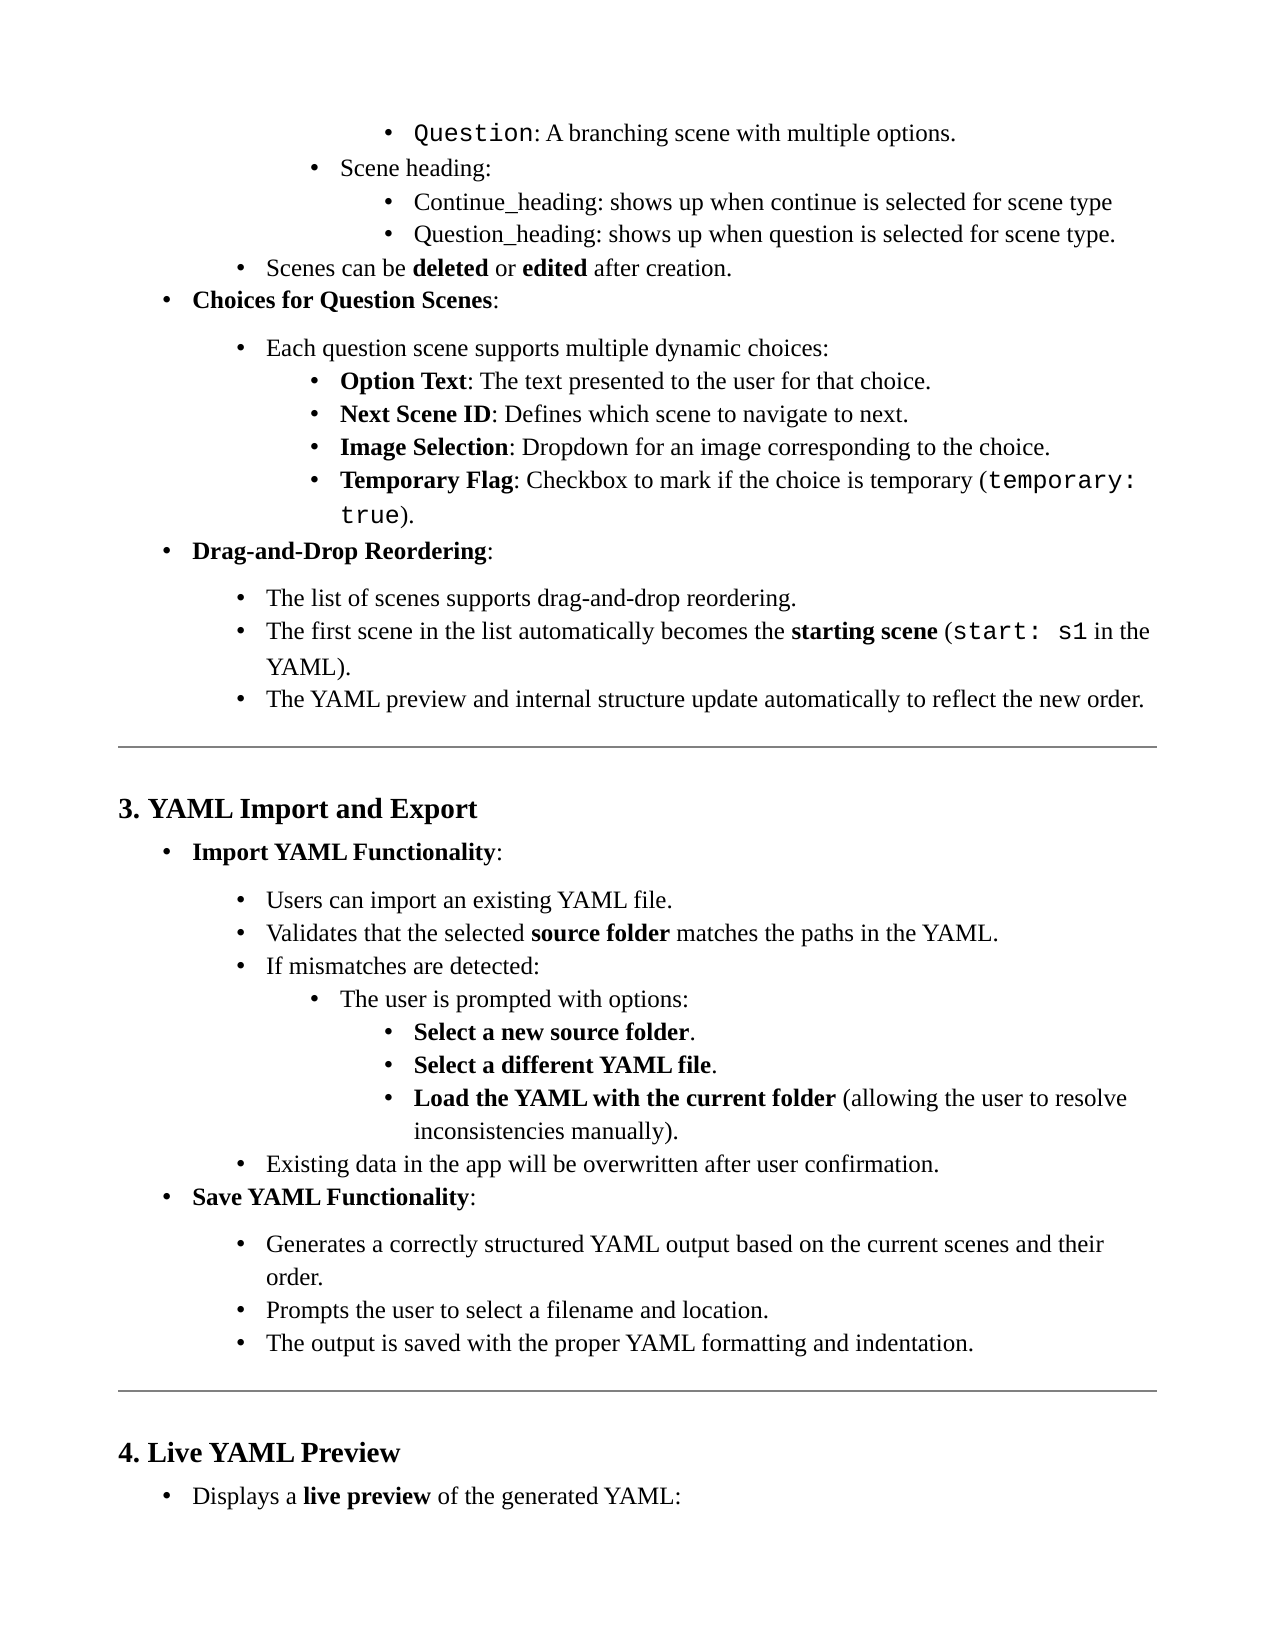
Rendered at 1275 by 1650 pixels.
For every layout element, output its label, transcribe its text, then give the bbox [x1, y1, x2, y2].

list Select a new source folder. [384, 1017, 1157, 1046]
list The first scene in the list automatically becomes the starting scene (start: s1 in the YAML). [236, 616, 1157, 680]
list Temporary Flag: Checkbox to mark if the choice is temporary (temporary: true). [310, 465, 1157, 531]
list Prompts the user to select a filename and location. [236, 1296, 1157, 1324]
list Existing data in the app will be overwritten after user confirmation. [236, 1149, 1157, 1178]
list The user is prompted with options: [310, 984, 1157, 1012]
list Next Scene ID: Defines which scene to navigate to next. [310, 399, 1157, 428]
list If mismatches are detected: [236, 951, 1157, 979]
list Each question scene supports multiple dynamic choices: [236, 333, 1157, 362]
list Scenes can be deleted or edited after creation. [236, 253, 1157, 281]
list The list of scenes supports drag-and-drop reordering. [236, 583, 1157, 612]
list Select a different YAML file. [384, 1050, 1157, 1078]
list Users can import an existing YAML file. [236, 885, 1157, 913]
list Validates that the selected source folder matches the paths in the YAML. [236, 918, 1157, 946]
list Image Selection: Dropdown for an image corresponding to the choice. [310, 432, 1157, 461]
list Question: A branching scene with multiple options. [384, 118, 1157, 149]
list Displays a live preview of the generated YAML: [162, 1481, 1157, 1510]
list Load the YAML with the current folder (allowing the user to resolve inconsistencies manually). [384, 1083, 1157, 1144]
list Save YAML Functionality: [162, 1182, 1157, 1211]
list The output is saved with the proper YAML formatting and indentation. [236, 1328, 1157, 1357]
list Choices for Question Scenes: [162, 286, 1157, 314]
list Drag-and-Drop Reordering: [162, 536, 1157, 564]
list Scene heading: [310, 153, 1157, 182]
subtitle 3. YAML Import and Export [118, 791, 1157, 824]
list Option Text: The text presented to the user for that choice. [310, 366, 1157, 395]
list Generates a correctly structured YAML output based on the current scenes and their order. [236, 1229, 1157, 1291]
subtitle 4. Live YAML Preview [118, 1435, 1157, 1468]
list Import YAML Functionality: [162, 837, 1157, 866]
list The YAML preview and internal structure update automatically to reflect the new order. [236, 684, 1157, 713]
list Question_heading: shows up when question is selected for scene type. [384, 219, 1157, 248]
list Continue_heading: shows up when continue is selected for scene type [384, 187, 1157, 215]
